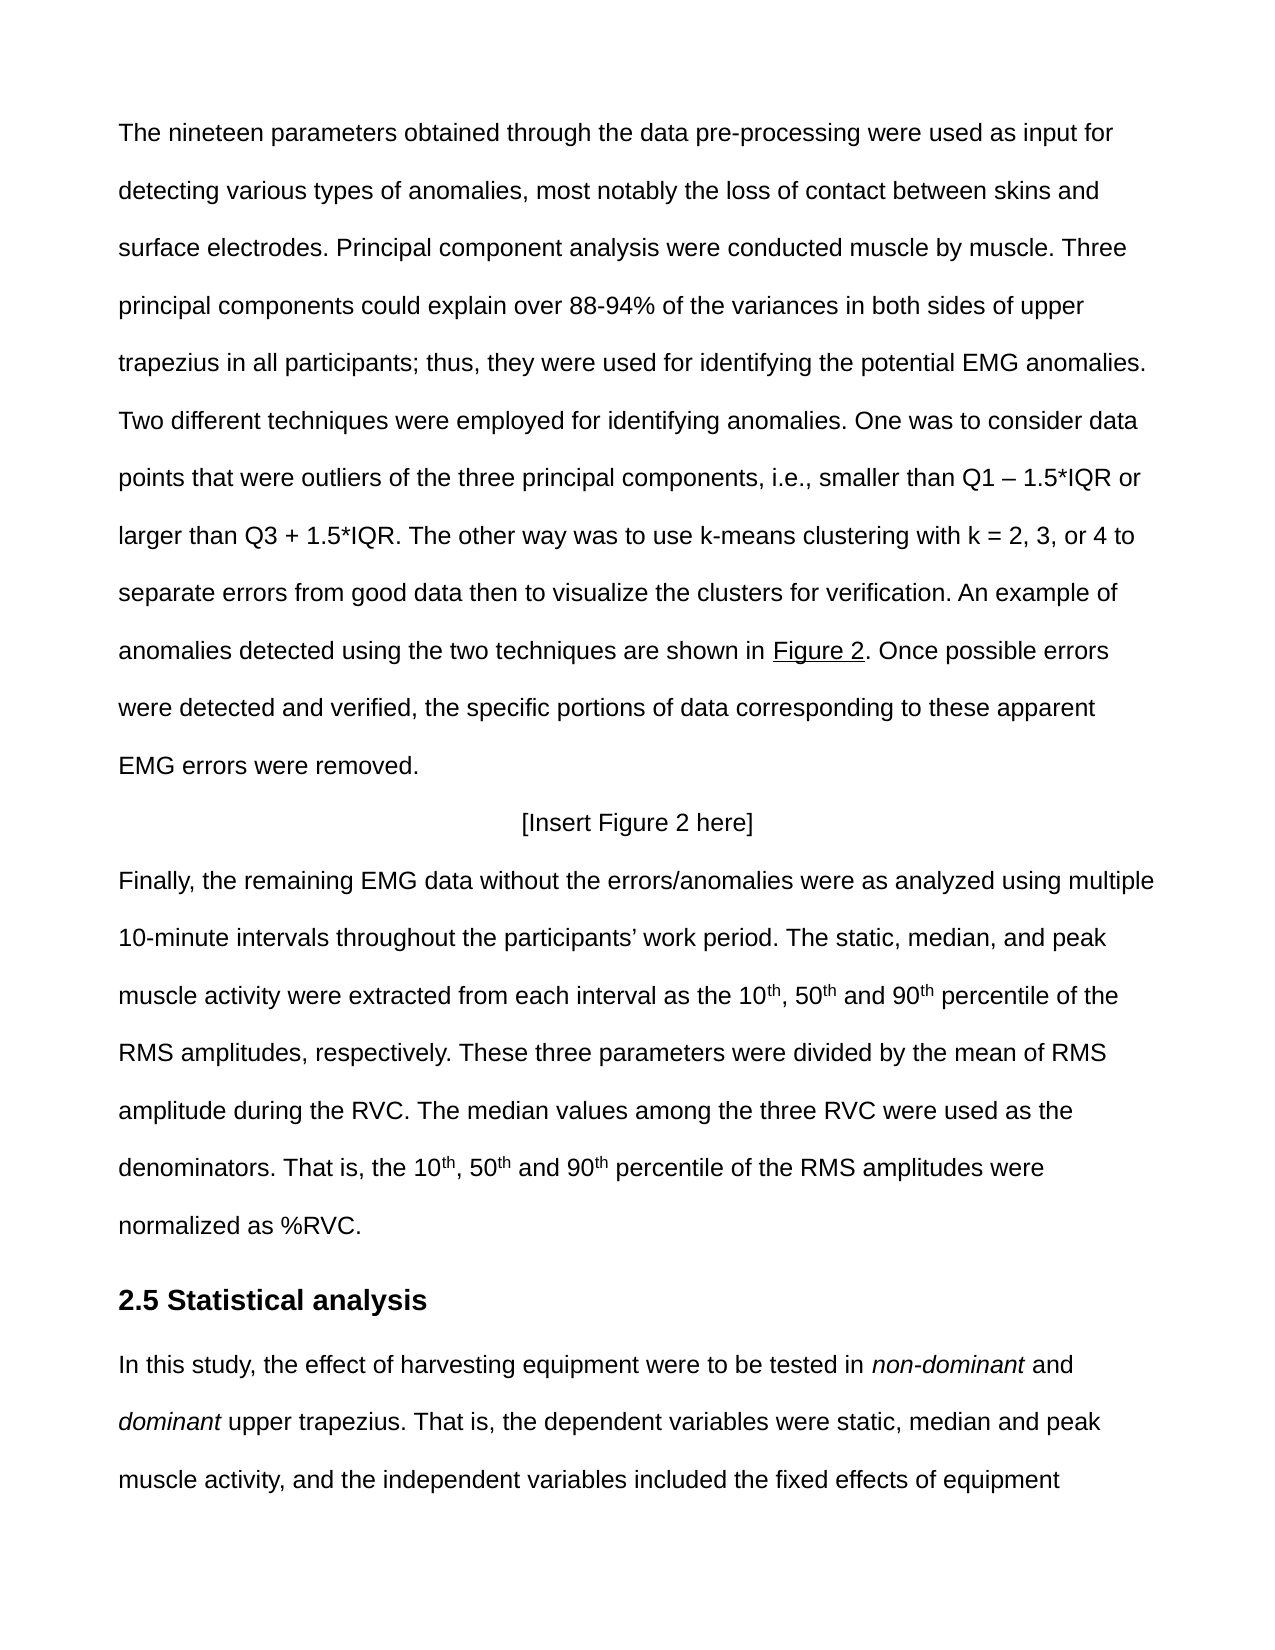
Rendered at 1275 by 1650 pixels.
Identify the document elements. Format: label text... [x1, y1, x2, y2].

text [Insert Figure 2 here] [118, 808, 1157, 837]
text In this study, the effect of harvesting equipment were to be tested in non-dominant and dominant upper trapezius. That is, the dependent variables were static, median and peak muscle activity, and the independent variables included the fixed effects of equipment [118, 1350, 1157, 1493]
text Finally, the remaining EMG data without the errors/anomalies were as analyzed using multiple 10-minute intervals throughout the participants’ work period. The static, median, and peak muscle activity were extracted from each interval as the 10th, 50th and 90th percentile of the RMS amplitudes, respectively. These three parameters were divided by the mean of RMS amplitude during the RVC. The median values among the three RVC were used as the denominators. That is, the 10th, 50th and 90th percentile of the RMS amplitudes were normalized as %RVC. [118, 866, 1157, 1239]
text Two different techniques were employed for identifying anomalies. One was to consider data points that were outliers of the three principal components, i.e., smaller than Q1 – 1.5*IQR or larger than Q3 + 1.5*IQR. The other way was to use k-means clustering with k = 2, 3, or 4 to separate errors from good data then to visualize the clusters for verification. An example of anomalies detected using the two techniques are shown in Figure 2. Once possible errors were detected and verified, the specific portions of data corresponding to these apparent EMG errors were removed. [118, 406, 1157, 779]
subtitle 2.5 Statistical analysis [118, 1283, 1157, 1316]
text The nineteen parameters obtained through the data pre-processing were used as input for detecting various types of anomalies, most notably the loss of contact between skins and surface electrodes. Principal component analysis were conducted muscle by muscle. Three principal components could explain over 88-94% of the variances in both sides of upper trapezius in all participants; thus, they were used for identifying the potential EMG anomalies. [118, 118, 1157, 377]
